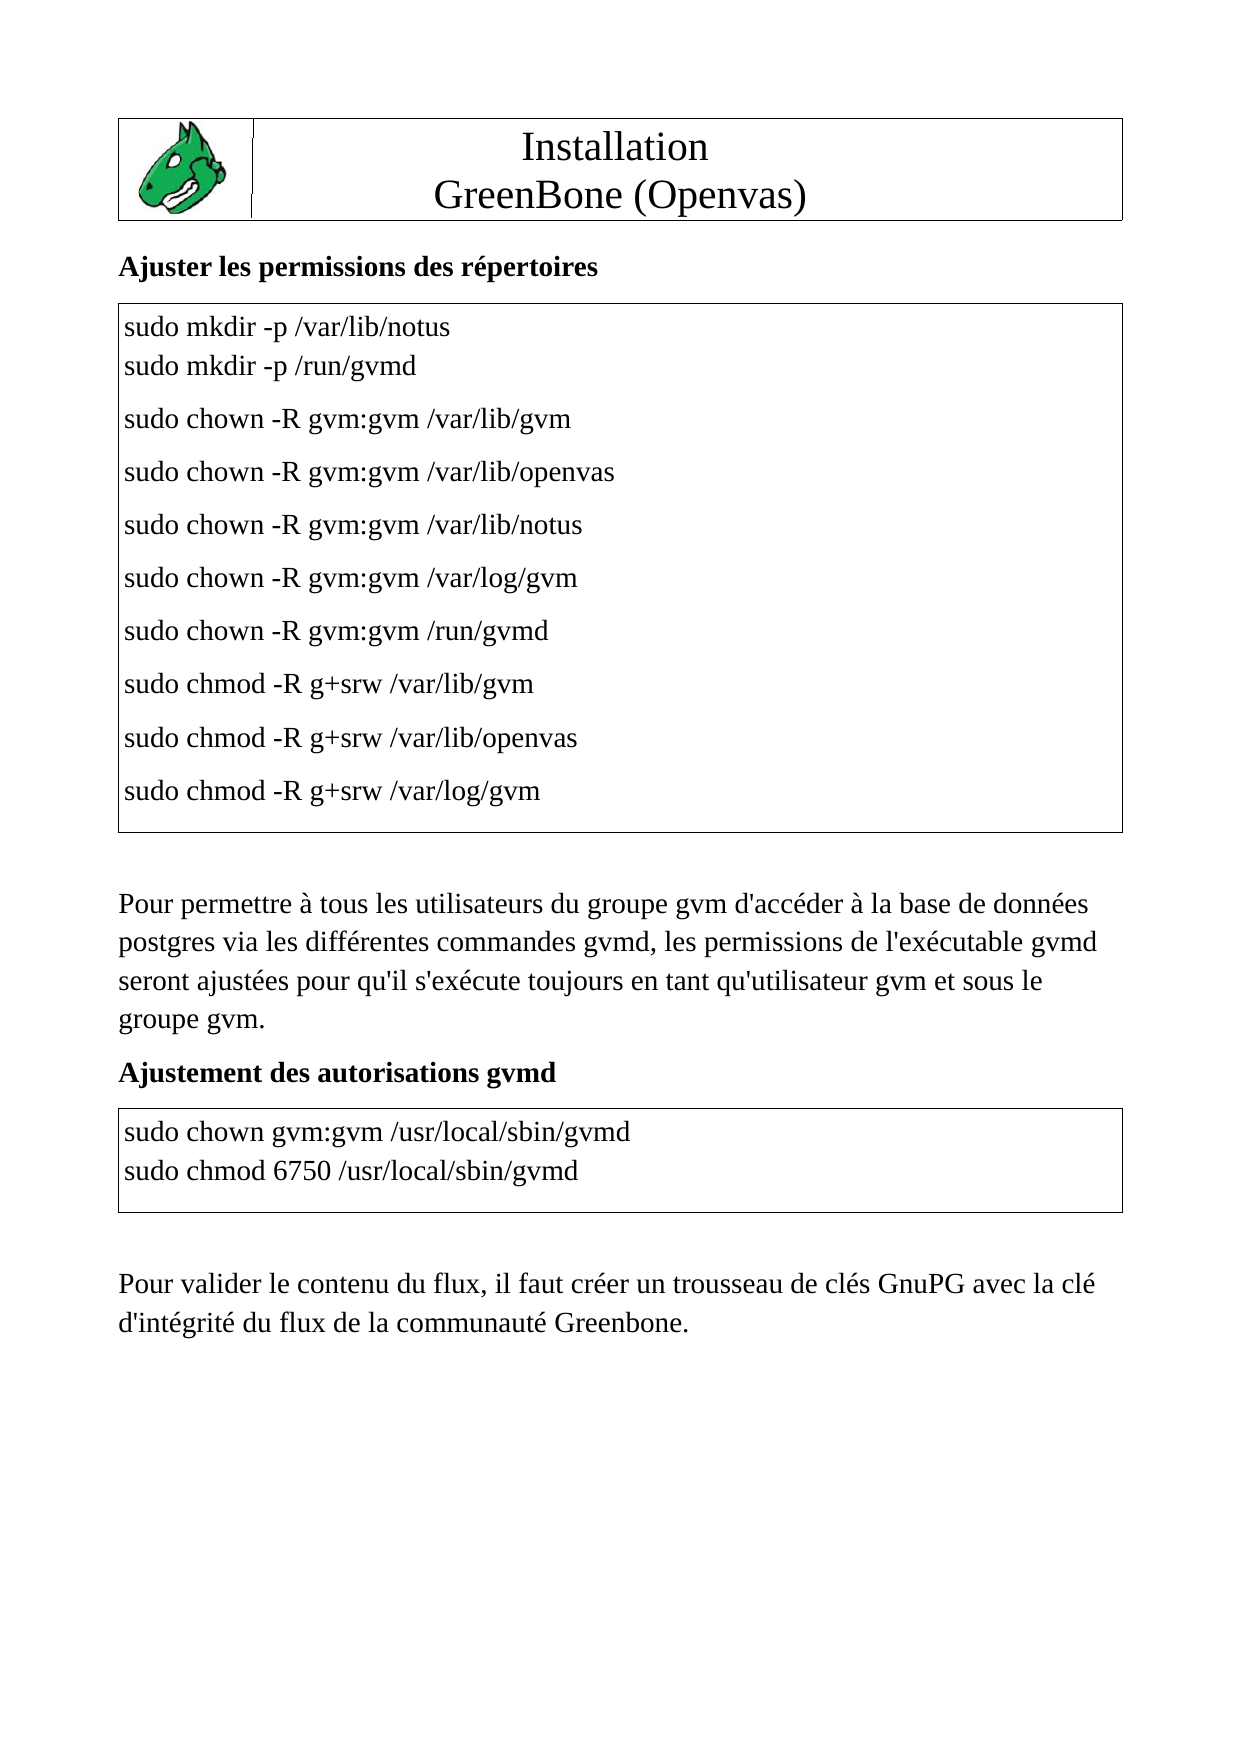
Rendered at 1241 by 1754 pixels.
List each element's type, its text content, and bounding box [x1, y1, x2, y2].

text Pour valider le contenu du flux, il faut créer un trousseau de clés GnuPG avec la clé d'intégrité du flux de la communauté Greenbone. [118, 1266, 1122, 1338]
table_header sudo chown gvm:gvm /usr/local/sbin/gvmd sudo chmod 6750 /usr/local/sbin/gvmd [119, 1109, 1122, 1212]
text Ajuster les permissions des répertoires [118, 249, 1122, 283]
table_header sudo mkdir -p /var/lib/notus sudo mkdir -p /run/gvmd sudo chown -R gvm:gvm /var/lib/gvm sudo chown -R gvm:gvm /var/lib/openvas sudo chown -R gvm:gvm /var/lib/notus sudo chown -R gvm:gvm /var/log/gvm sudo chown -R gvm:gvm /run/gvmd sudo chmod -R g+srw /var/lib/gvm sudo chmod -R g+srw /var/lib/openvas sudo chmod -R g+srw /var/log/gvm [119, 304, 1122, 832]
picture [138, 121, 237, 214]
text Ajustement des autorisations gvmd [118, 1055, 1122, 1088]
text Pour permettre à tous les utilisateurs du groupe gvm d'accéder à la base de données postgres via les différentes commandes gvmd, les permissions de l'exécutable gvmd seront ajustées pour qu'il s'exécute toujours en tant qu'utilisateur gvm et sous le groupe gvm. [118, 886, 1122, 1035]
